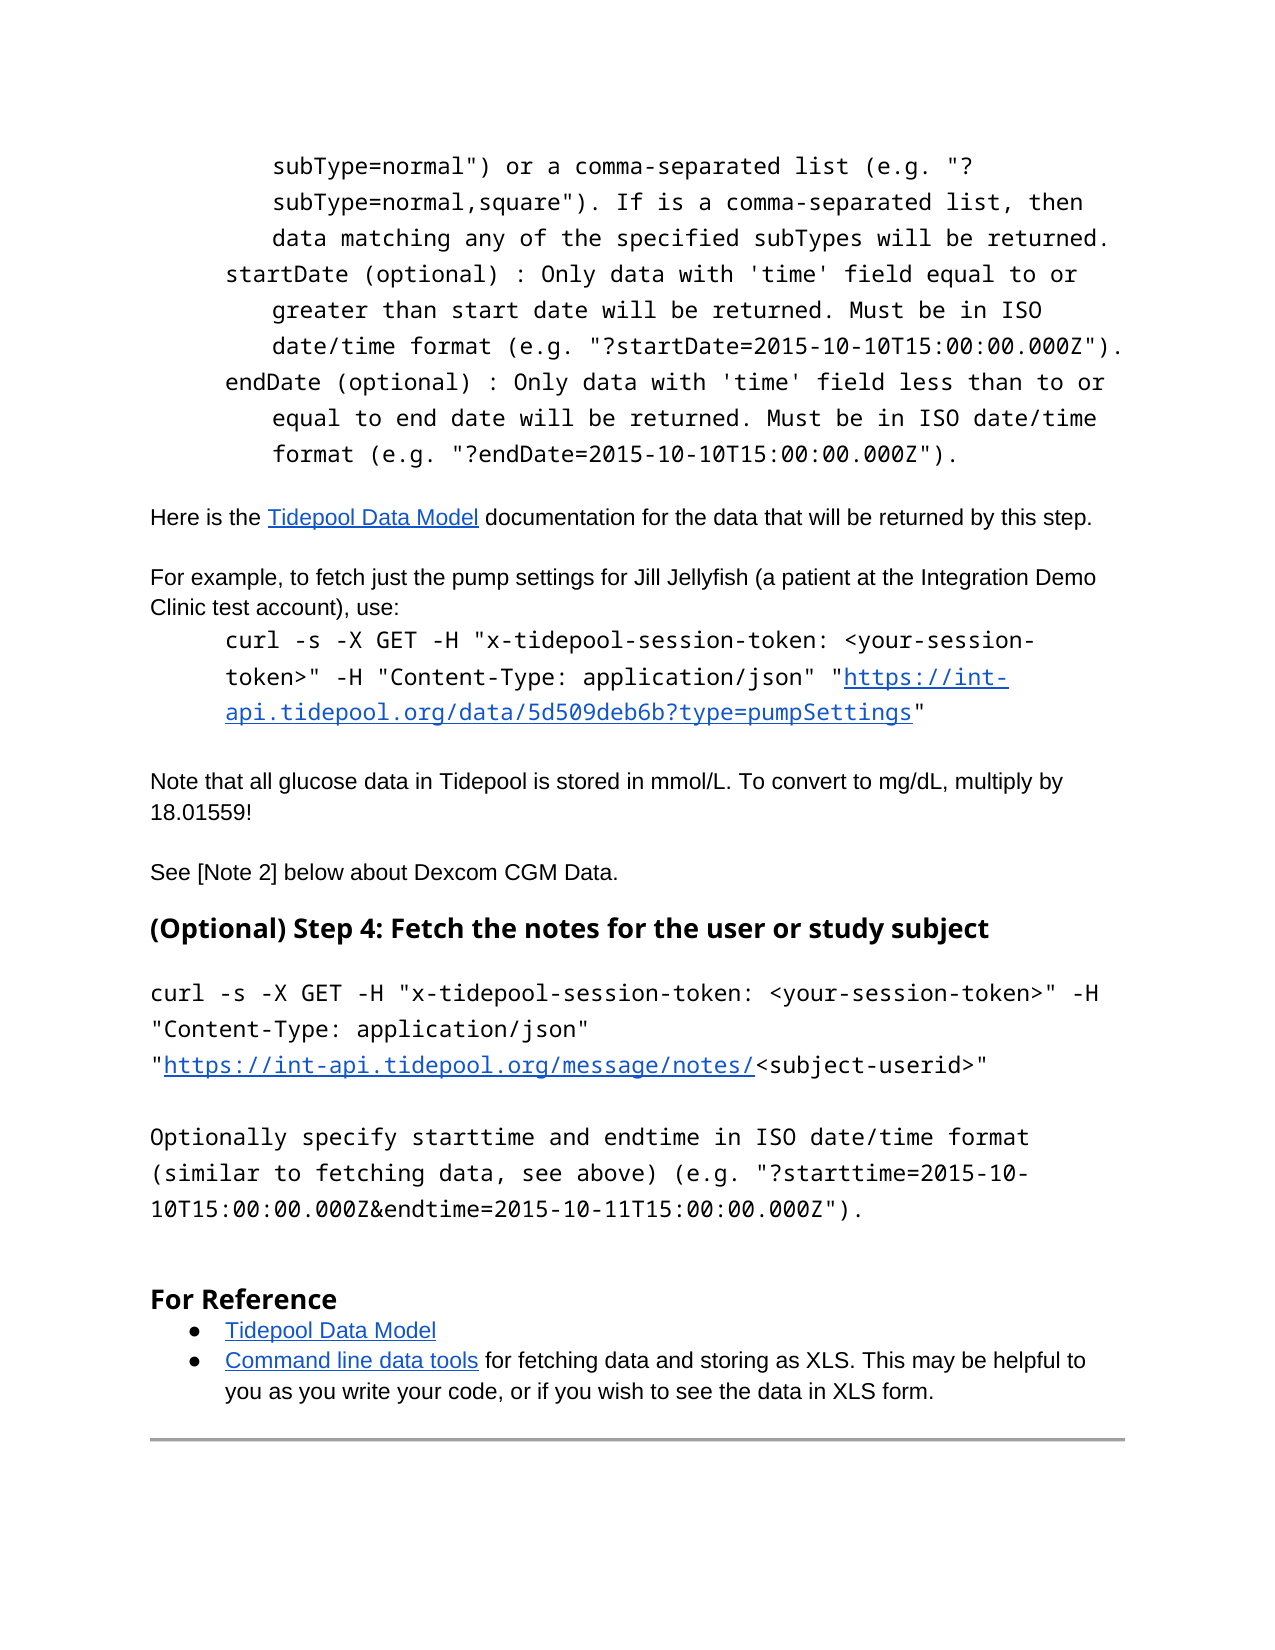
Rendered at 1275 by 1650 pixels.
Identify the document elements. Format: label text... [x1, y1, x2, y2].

text Note that all glucose data in Tidepool is stored in mmol/L. To convert to mg/dL, multiply by 18.01559! [150, 768, 1125, 825]
list Command line data tools for fetching data and storing as XLS. This may be helpful to you as you write your code, or if you wish to see the data in XLS form. [187, 1347, 1125, 1404]
subtitle For Reference [150, 1280, 1125, 1317]
subtitle (Optional) Step 4: Fetch the notes for the user or study subject [150, 910, 1125, 947]
text For example, to fetch just the pump settings for Jill Jellyfish (a patient at the Integration Demo Clinic test account), use: [150, 564, 1125, 621]
text endDate (optional) : Only data with 'time' field less than to or equal to end date will be returned. Must be in ISO date/time format (e.g. "?endDate=2015-10-10T15:00:00.000Z"). [225, 366, 1125, 469]
list Tidepool Data Model [187, 1317, 1125, 1344]
text See [Note 2] below about Dexcom CGM Data. [150, 859, 1125, 885]
text subType=normal") or a comma-separated list (e.g. "?subType=normal,square"). If is a comma-separated list, then data matching any of the specified subTypes will be returned. [225, 150, 1125, 253]
text startDate (optional) : Only data with 'time' field equal to or greater than start date will be returned. Must be in ISO date/time format (e.g. "?startDate=2015-10-10T15:00:00.000Z"). [225, 258, 1125, 361]
text Here is the Tidepool Data Model documentation for the data that will be returned by this step. [150, 504, 1125, 530]
text curl -s -X GET -H "x-tidepool-session-token: <your-session-token>" -H "Content-Type: application/json" "https://int-api.tidepool.org/message/notes/<subject-userid>" [150, 977, 1125, 1080]
text Optionally specify starttime and endtime in ISO date/time format (similar to fetching data, see above) (e.g. "?starttime=2015-10-10T15:00:00.000Z&endtime=2015-10-11T15:00:00.000Z"). [150, 1121, 1125, 1224]
text curl -s -X GET -H "x-tidepool-session-token: <your-session-token>" -H "Content-Type: application/json" "https://int-api.tidepool.org/data/5d509deb6b?type=pumpSettings" [225, 624, 1125, 728]
